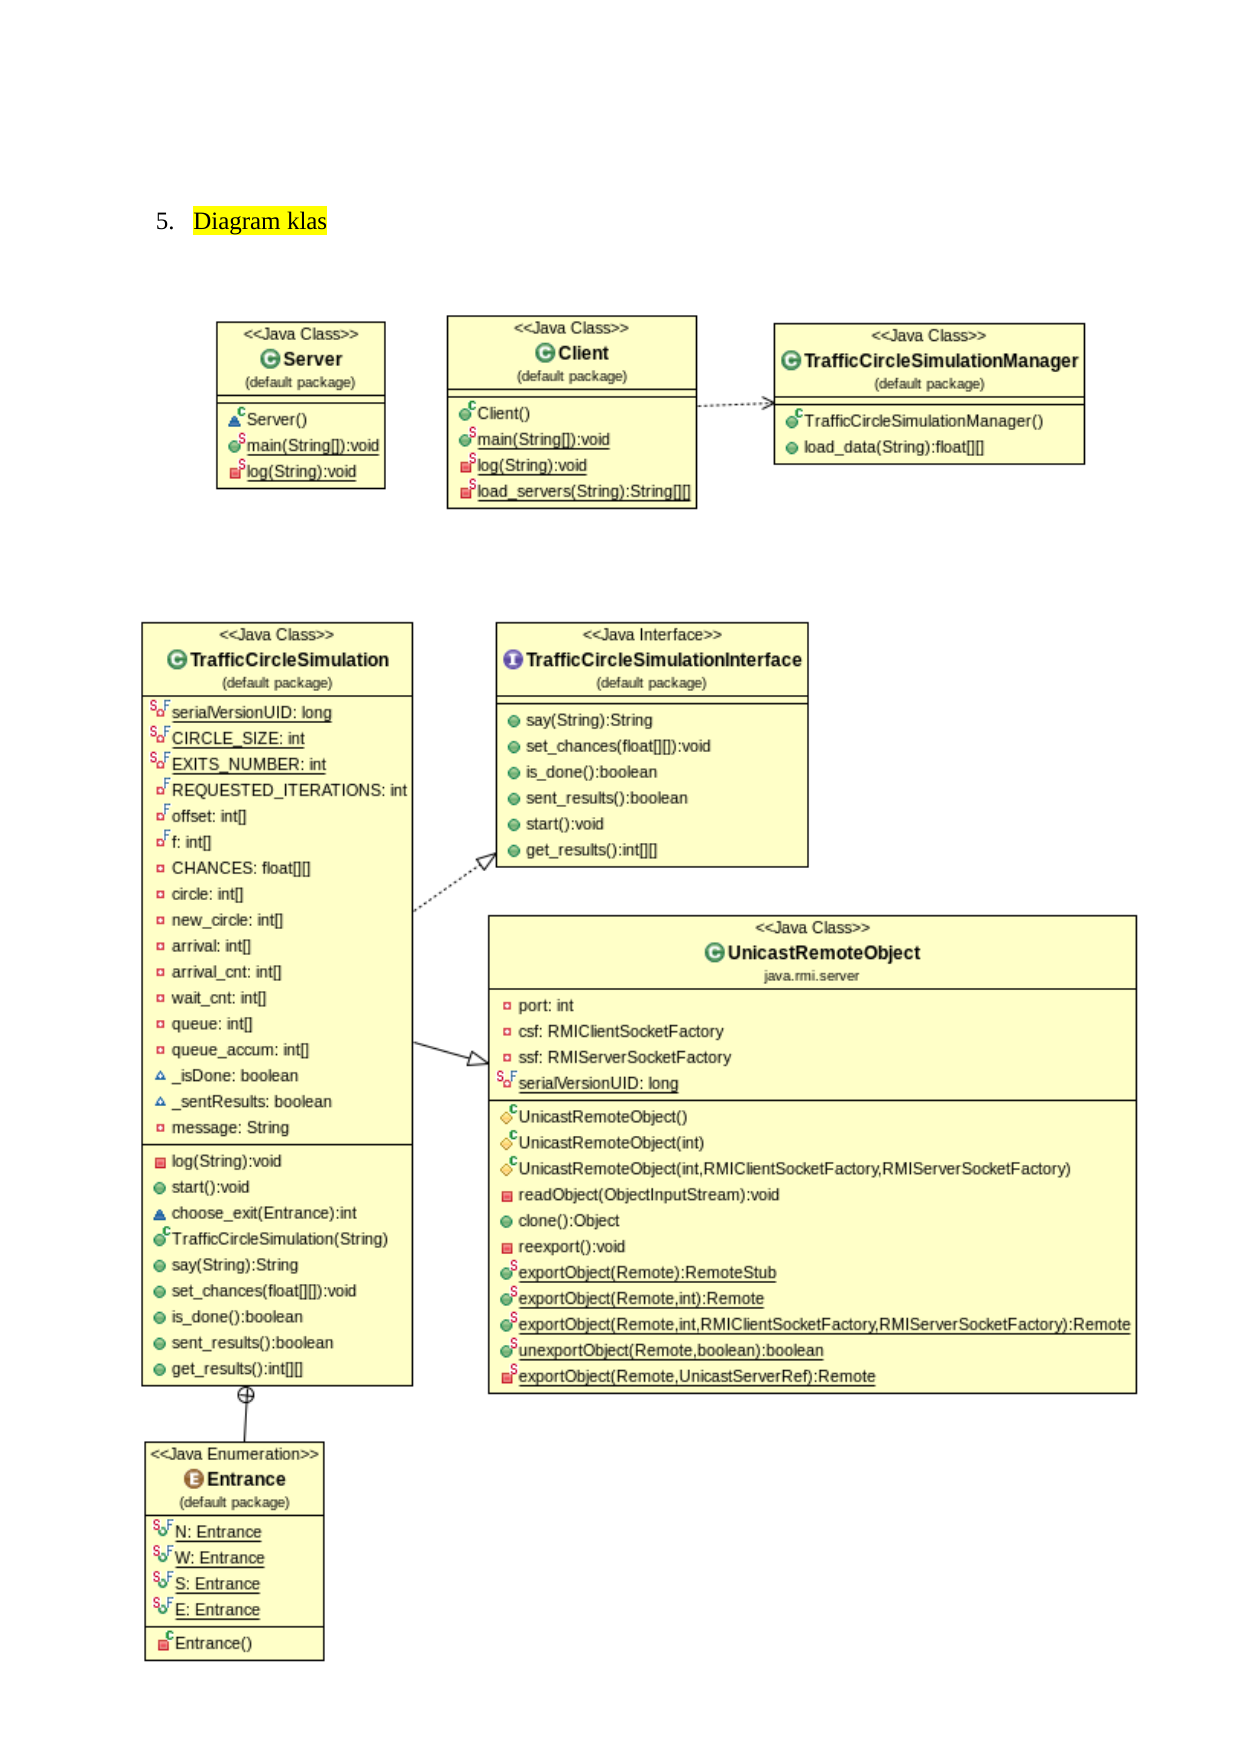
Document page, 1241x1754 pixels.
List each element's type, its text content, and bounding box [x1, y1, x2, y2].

picture [137, 311, 1142, 1666]
list Diagram klas [156, 206, 1122, 235]
